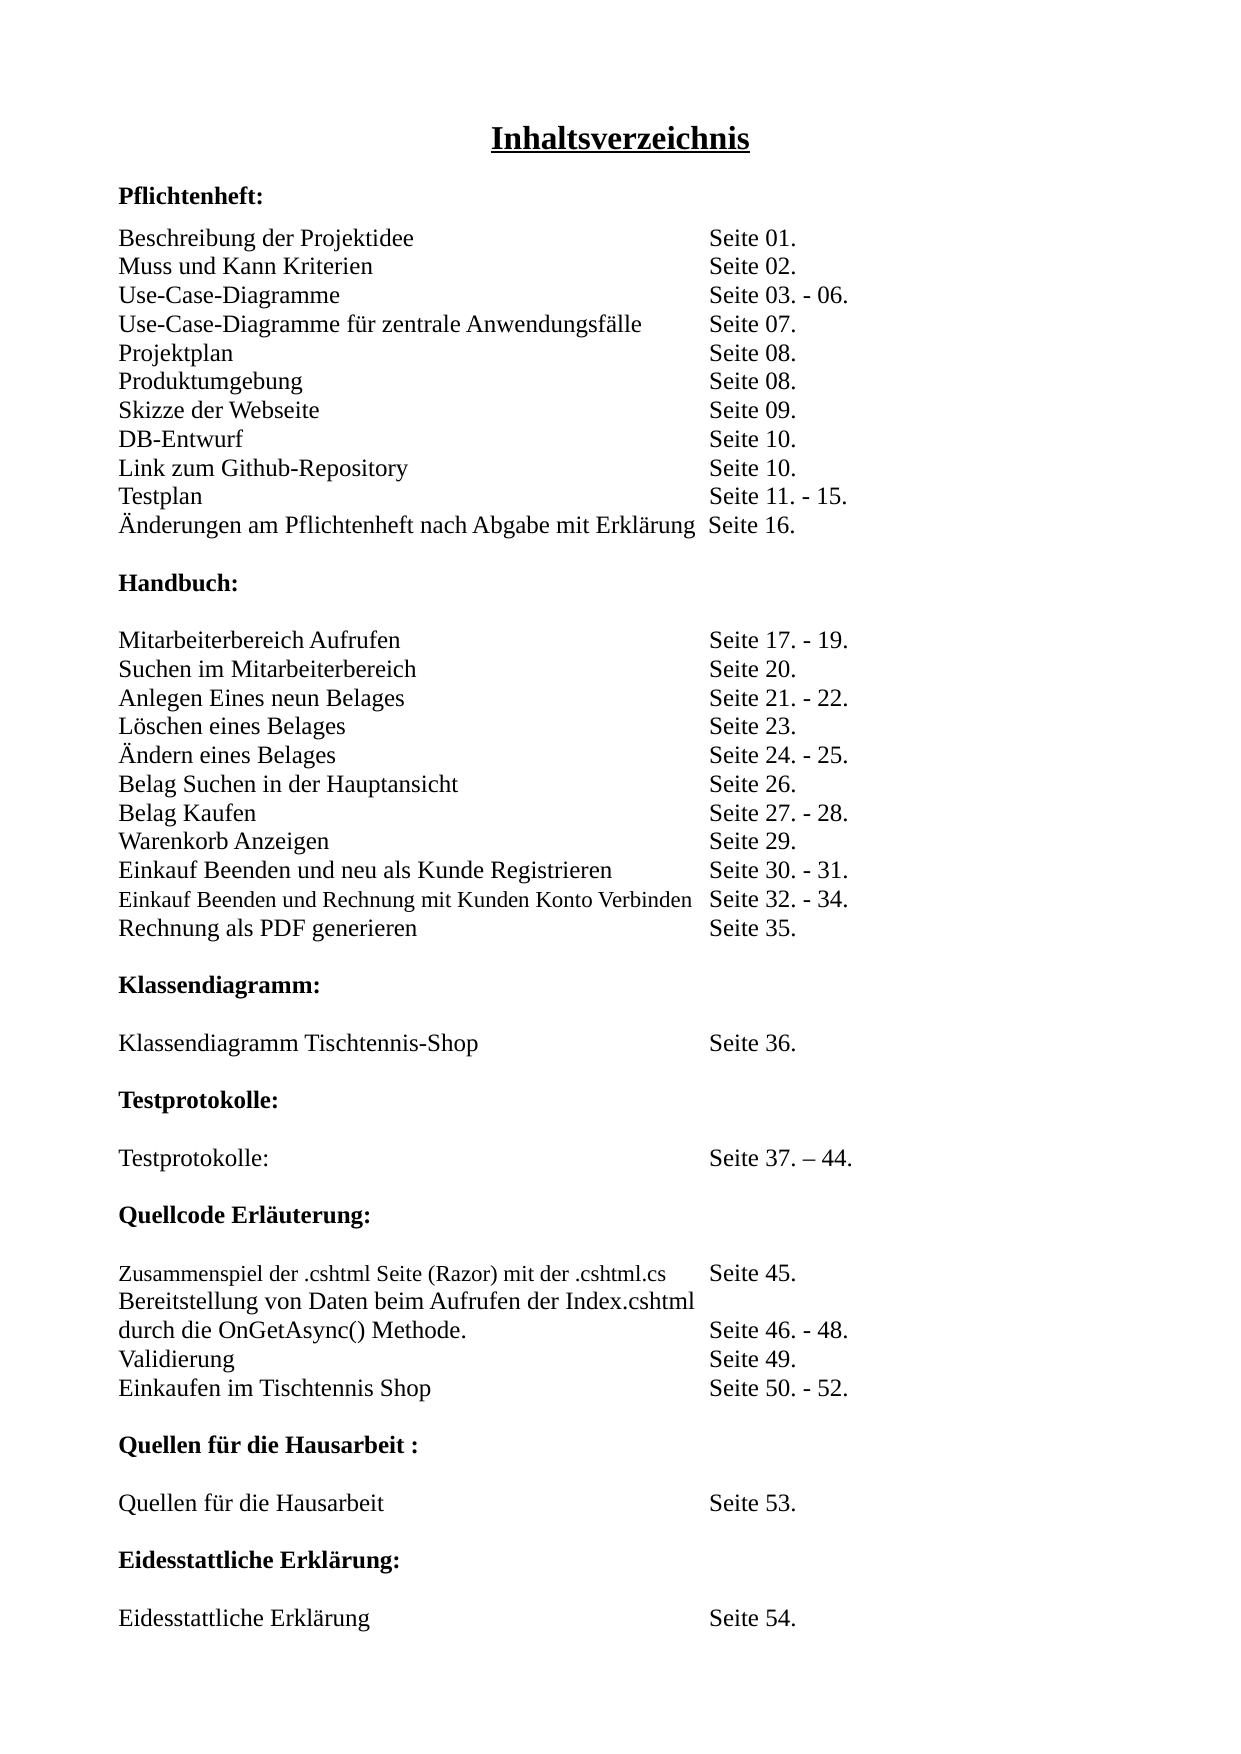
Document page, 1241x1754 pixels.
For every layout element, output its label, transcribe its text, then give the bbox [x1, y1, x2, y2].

text Testprotokolle: Seite 37. – 44. [118, 1143, 1122, 1171]
text Klassendiagramm Tischtennis-Shop Seite 36. [118, 1028, 1122, 1056]
text DB-Entwurf Seite 10. [118, 424, 1122, 453]
text durch die OnGetAsync() Methode. Seite 46. - 48. [118, 1315, 1122, 1344]
text Produktumgebung Seite 08. [118, 366, 1122, 395]
text Ändern eines Belages Seite 24. - 25. [118, 740, 1122, 769]
text Eidesstattliche Erklärung Seite 54. [118, 1603, 1122, 1631]
text Zusammenspiel der .cshtml Seite (Razor) mit der .cshtml.cs Seite 45. [118, 1258, 1122, 1286]
text Löschen eines Belages Seite 23. [118, 711, 1122, 740]
text Eidesstattliche Erklärung: [118, 1545, 1122, 1574]
text Testprotokolle: [118, 1085, 1122, 1114]
text Anlegen Eines neun Belages Seite 21. - 22. [118, 683, 1122, 711]
text Belag Kaufen Seite 27. - 28. [118, 798, 1122, 826]
text Rechnung als PDF generieren Seite 35. [118, 913, 1122, 941]
text Einkauf Beenden und Rechnung mit Kunden Konto Verbinden Seite 32. - 34. [118, 884, 1122, 913]
text Link zum Github-Repository Seite 10. [118, 453, 1122, 481]
text Testplan Seite 11. - 15. [118, 481, 1122, 510]
text Einkauf Beenden und neu als Kunde Registrieren Seite 30. - 31. [118, 855, 1122, 884]
text Use-Case-Diagramme für zentrale Anwendungsfälle Seite 07. [118, 309, 1122, 338]
text Use-Case-Diagramme Seite 03. - 06. [118, 280, 1122, 309]
text Belag Suchen in der Hauptansicht Seite 26. [118, 769, 1122, 798]
text Validierung Seite 49. [118, 1344, 1122, 1373]
text Bereitstellung von Daten beim Aufrufen der Index.cshtml [118, 1286, 1122, 1315]
text Quellen für die Hausarbeit : [118, 1430, 1122, 1459]
text Beschreibung der Projektidee Seite 01. [118, 223, 1122, 251]
text Muss und Kann Kriterien Seite 02. [118, 251, 1122, 280]
text Handbuch: [118, 568, 1122, 596]
text Quellen für die Hausarbeit Seite 53. [118, 1488, 1122, 1516]
text Inhaltsverzeichnis [118, 118, 1122, 156]
text Änderungen am Pflichtenheft nach Abgabe mit Erklärung Seite 16. [118, 510, 1122, 539]
text Skizze der Webseite Seite 09. [118, 395, 1122, 424]
text Suchen im Mitarbeiterbereich Seite 20. [118, 654, 1122, 683]
text Einkaufen im Tischtennis Shop Seite 50. - 52. [118, 1373, 1122, 1401]
text Klassendiagramm: [118, 970, 1122, 999]
subtitle Pflichtenheft: [118, 181, 1122, 210]
text Projektplan Seite 08. [118, 338, 1122, 366]
text Quellcode Erläuterung: [118, 1200, 1122, 1229]
text Mitarbeiterbereich Aufrufen Seite 17. - 19. [118, 625, 1122, 654]
text Warenkorb Anzeigen Seite 29. [118, 826, 1122, 855]
